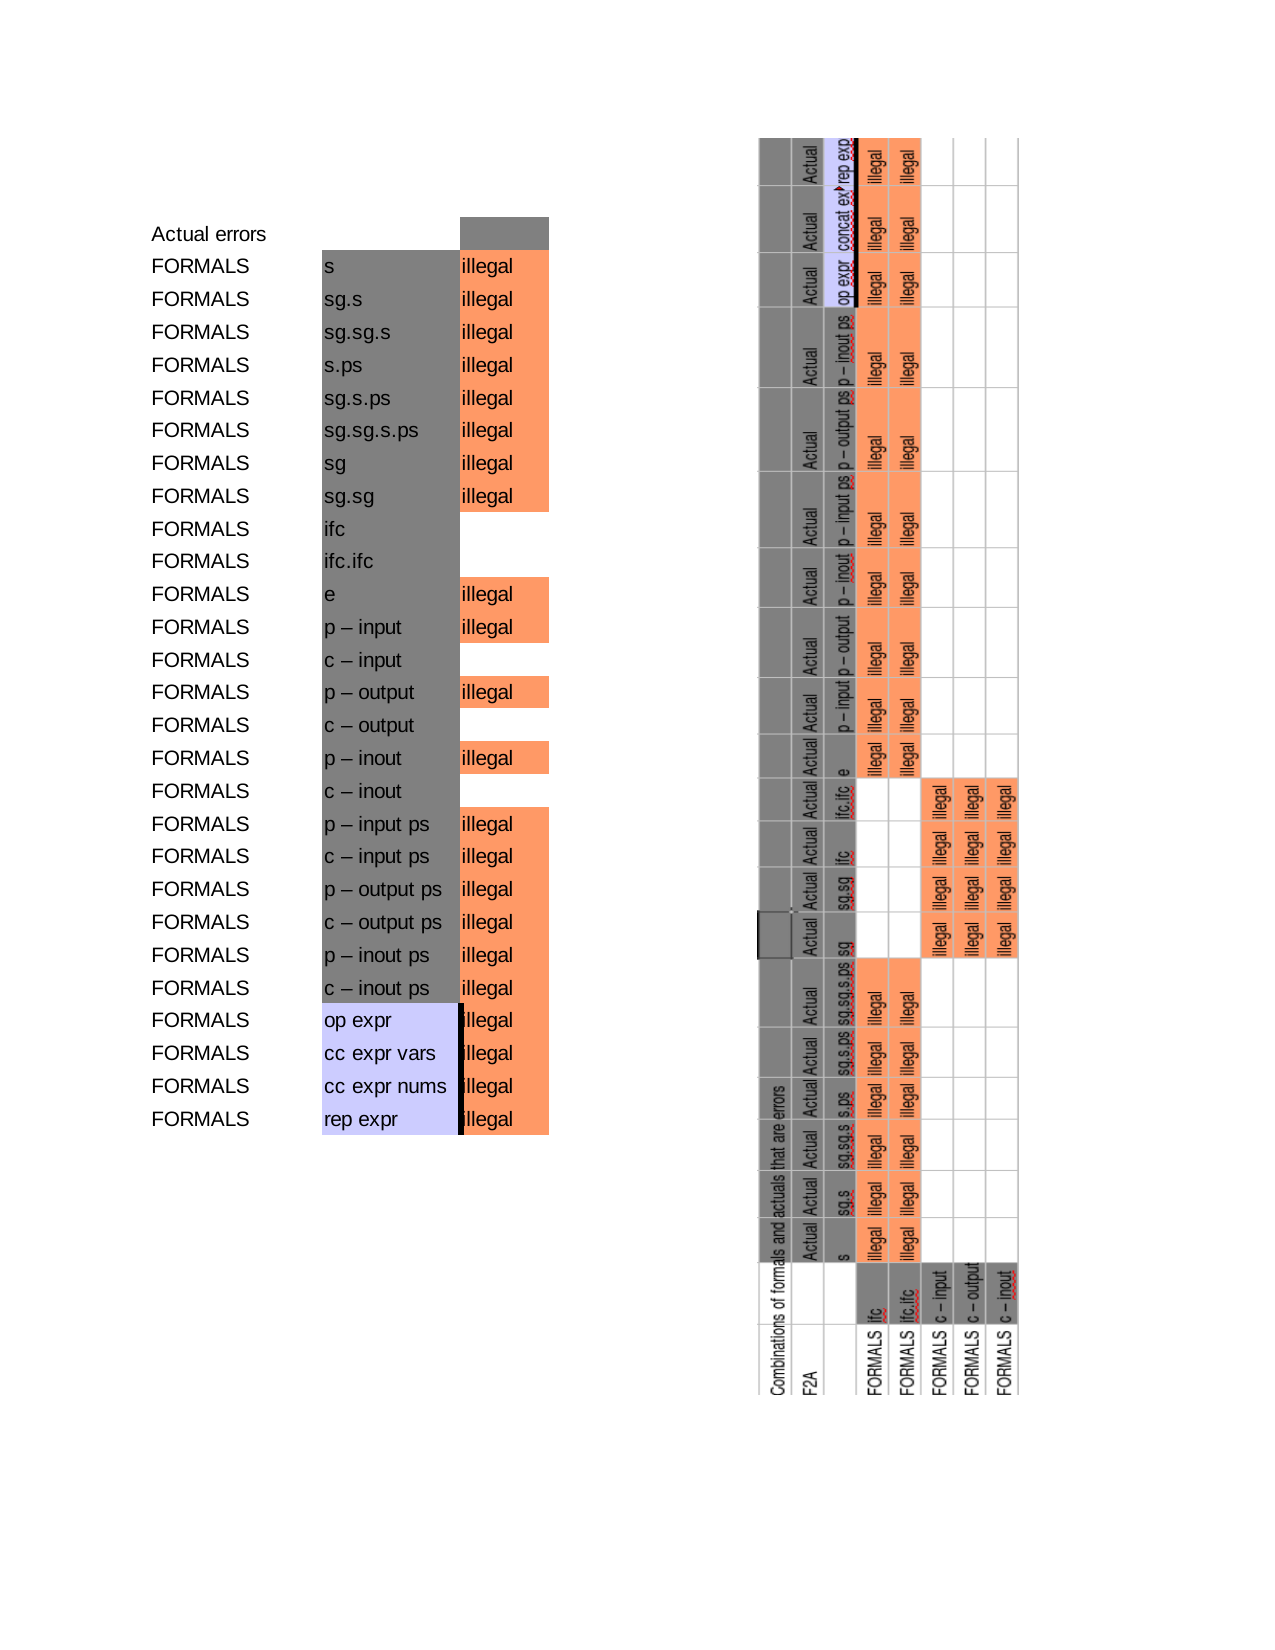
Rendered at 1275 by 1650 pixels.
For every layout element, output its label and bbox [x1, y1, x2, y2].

picture [757, 138, 1019, 1395]
